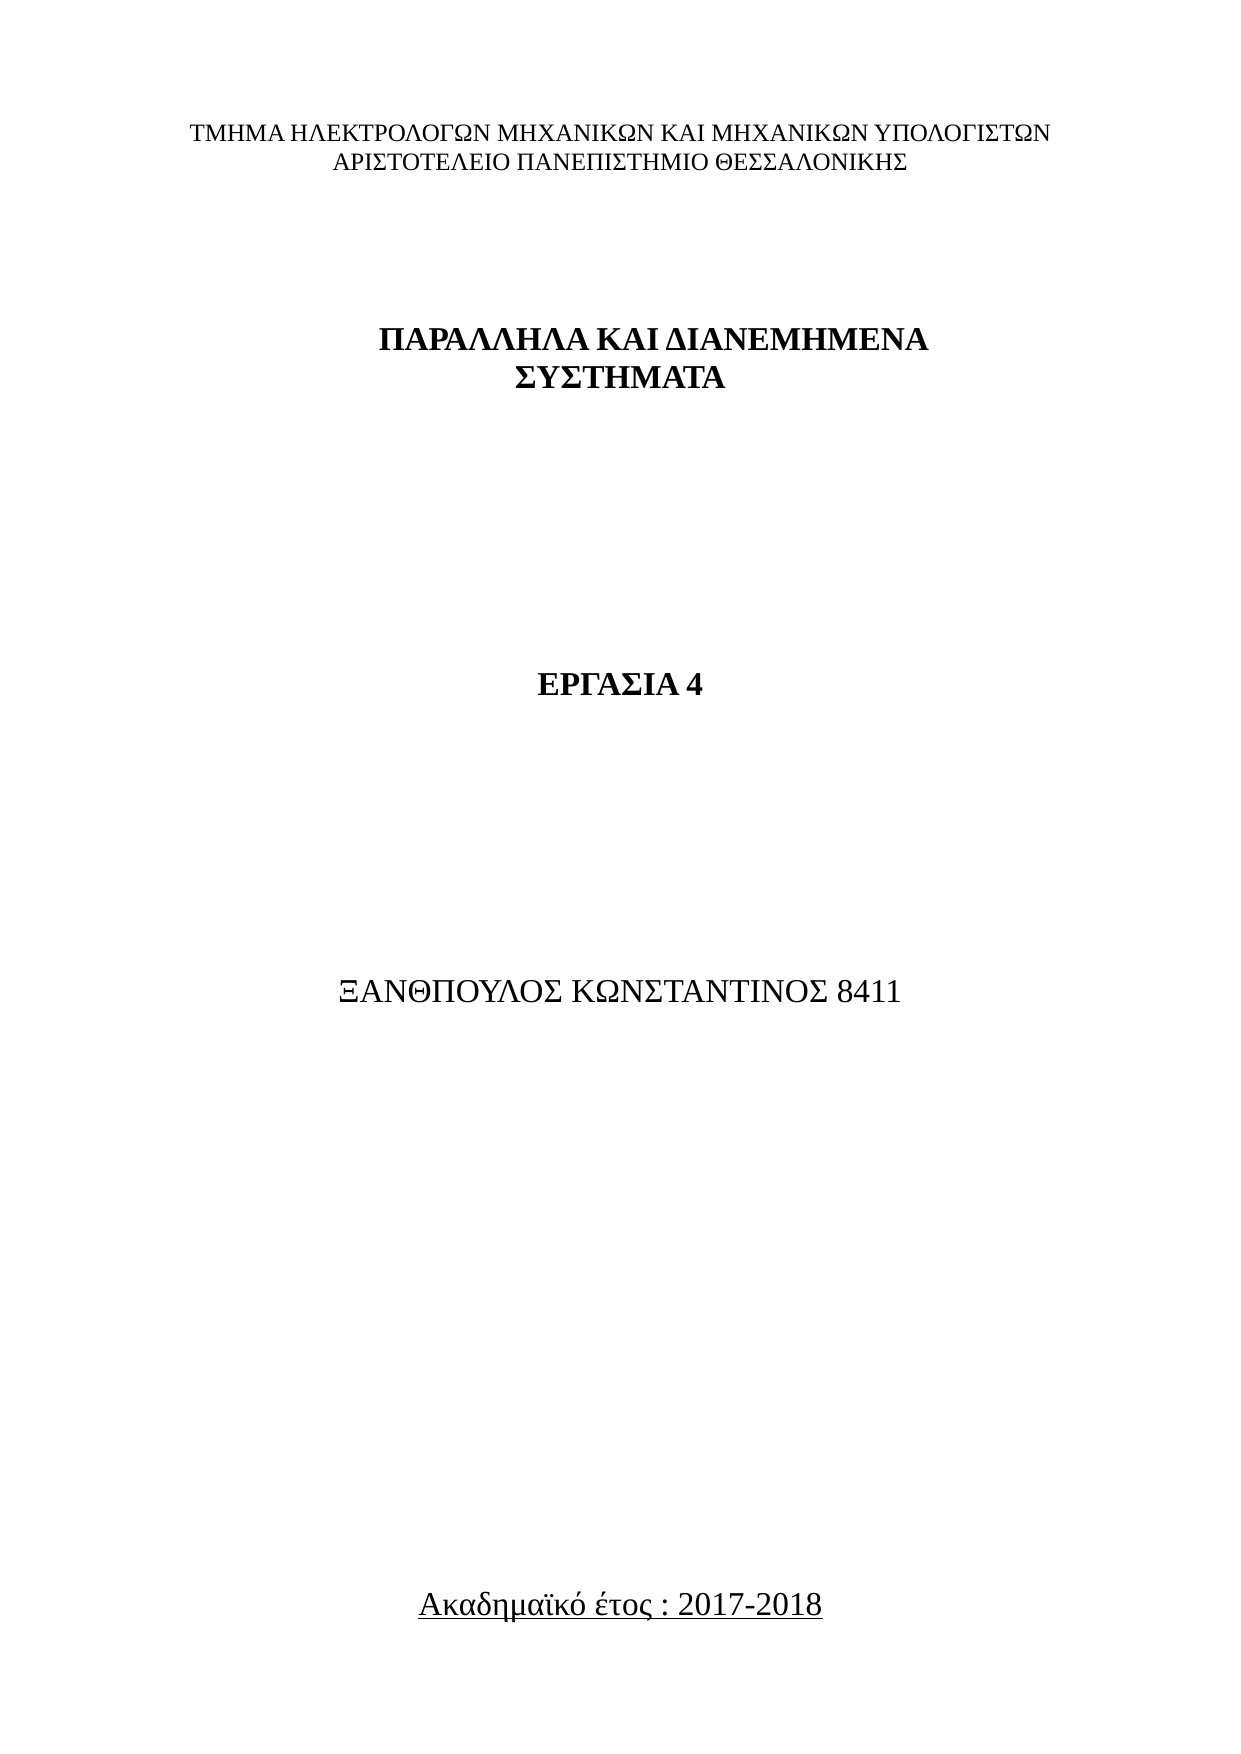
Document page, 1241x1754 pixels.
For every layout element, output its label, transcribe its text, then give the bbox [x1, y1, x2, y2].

text ΤΜΗΜΑ ΗΛΕΚΤΡΟΛΟΓΩΝ ΜΗΧΑΝΙΚΩΝ ΚΑΙ ΜΗΧΑΝΙΚΩΝ ΥΠΟΛΟΓΙΣΤΩΝ [118, 118, 1122, 147]
text ΞΑΝΘΠΟΥΛΟΣ ΚΩΝΣΤΑΝΤΙΝΟΣ 8411 [118, 971, 1122, 1009]
text ΣΥΣΤΗΜΑΤΑ [118, 358, 1122, 396]
text ΠΑΡΑΛΛΗΛΑ ΚΑΙ ΔΙΑΝΕΜΗΜΕΝΑ [118, 319, 1122, 358]
text ΑΡΙΣΤΟΤΕΛΕΙΟ ΠΑΝΕΠΙΣΤΗΜΙΟ ΘΕΣΣΑΛΟΝΙΚΗΣ [118, 147, 1122, 176]
text ΕΡΓΑΣΙΑ 4 [118, 664, 1122, 703]
text Ακαδημαϊκό έτος : 2017-2018 [118, 1584, 1122, 1623]
